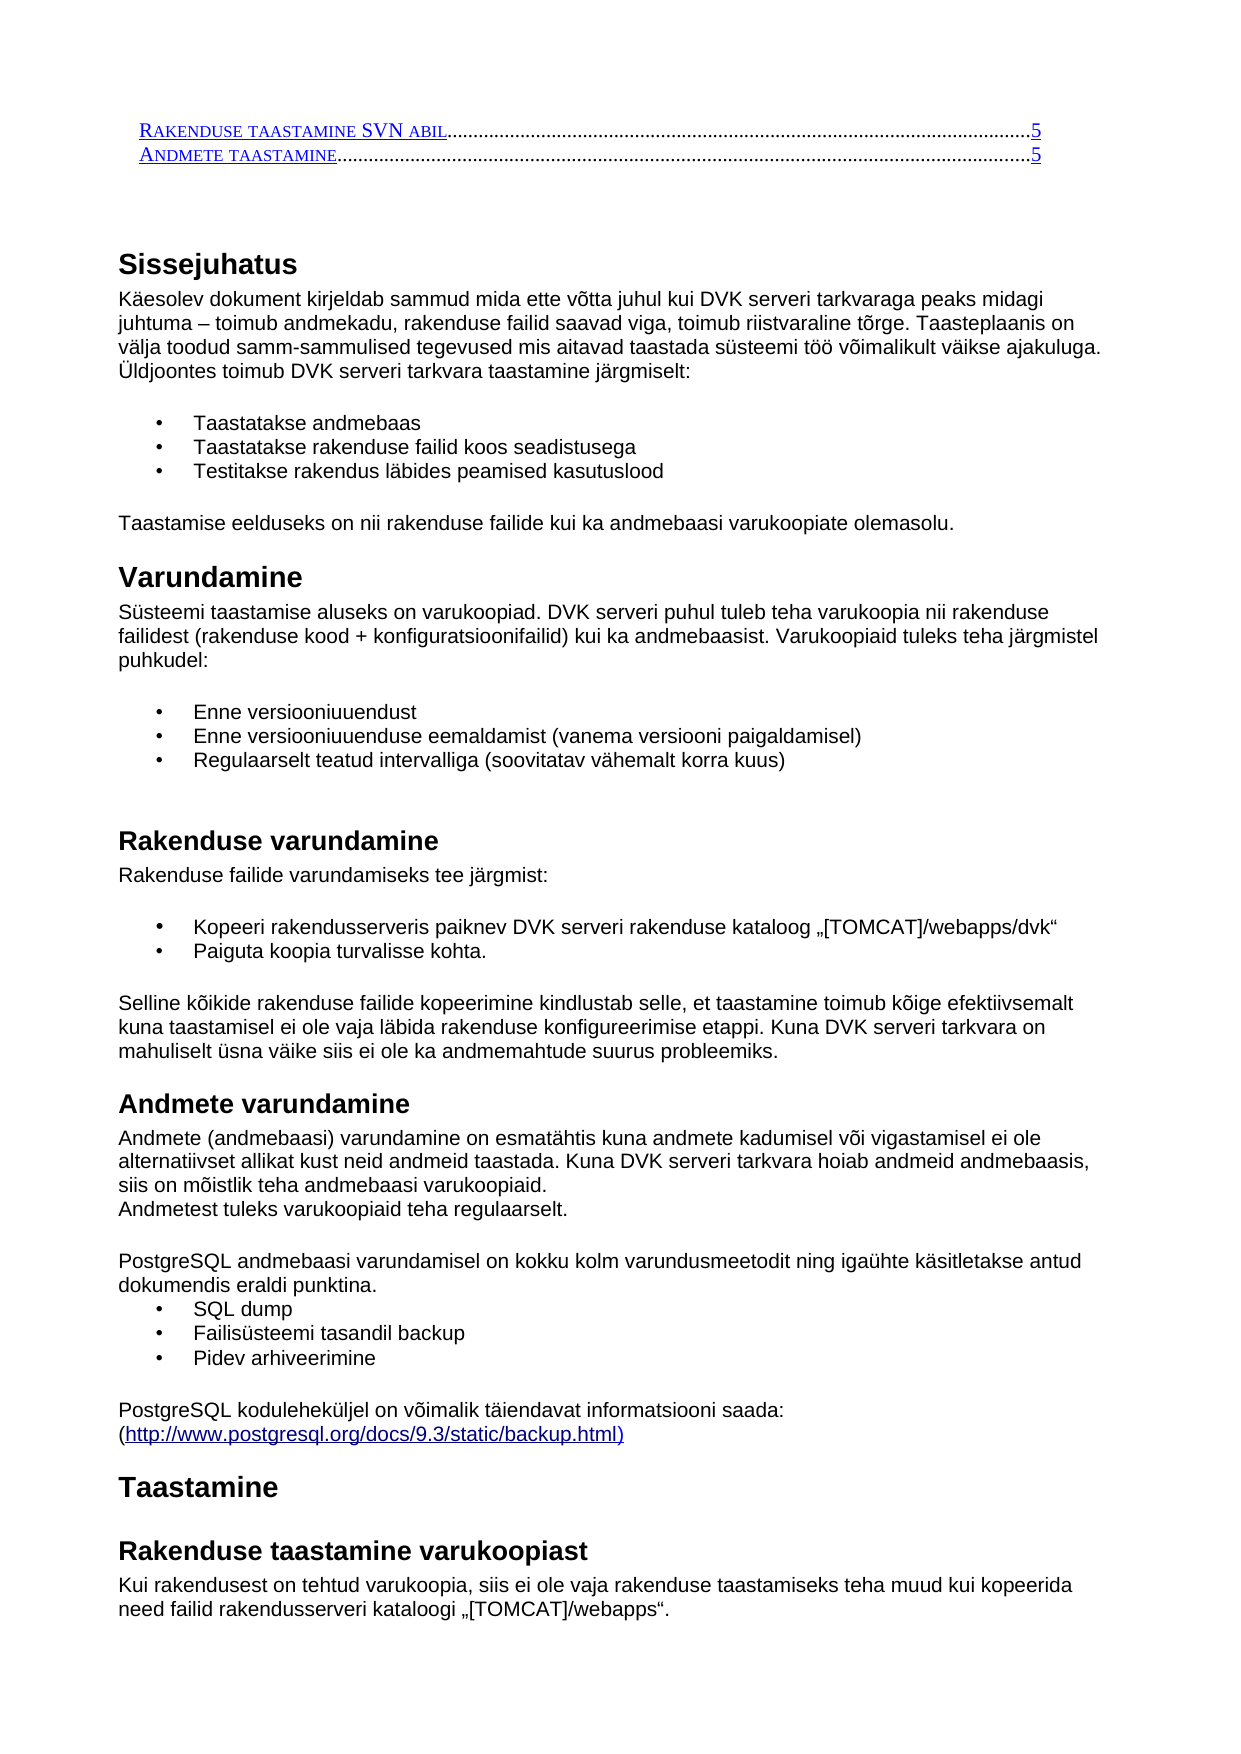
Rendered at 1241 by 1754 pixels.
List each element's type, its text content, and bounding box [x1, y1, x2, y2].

text Käesolev dokument kirjeldab sammud mida ette võtta juhul kui DVK serveri tarkvaraga peaks midagi juhtuma – toimub andmekadu, rakenduse failid saavad viga, toimub riistvaraline tõrge. Taasteplaanis on välja toodud samm-sammulised tegevused mis aitavad taastada süsteemi töö võimalikult väikse ajakuluga. Üldjoontes toimub DVK serveri tarkvara taastamine järgmiselt: [118, 287, 1122, 383]
list Regulaarselt teatud intervalliga (soovitatav vähemalt korra kuus) [156, 748, 1122, 772]
text Süsteemi taastamise aluseks on varukoopiad. DVK serveri puhul tuleb teha varukoopia nii rakenduse failidest (rakenduse kood + konfiguratsioonifailid) kui ka andmebaasist. Varukoopiaid tuleks teha järgmistel puhkudel: [118, 600, 1122, 672]
text Andmete (andmebaasi) varundamine on esmatähtis kuna andmete kadumisel või vigastamisel ei ole alternatiivset allikat kust neid andmeid taastada. Kuna DVK serveri tarkvara hoiab andmeid andmebaasis, siis on mõistlik teha andmebaasi varukoopiaid. [118, 1125, 1122, 1197]
text PostgreSQL andmebaasi varundamisel on kokku kolm varundusmeetodit ning igaühte käsitletakse antud dokumendis eraldi punktina. [118, 1249, 1122, 1297]
text Andmete varundamine [118, 1088, 1122, 1119]
list Failisüsteemi tasandil backup [156, 1321, 1122, 1345]
text Taastamine [118, 1470, 1122, 1504]
list Testitakse rakendus läbides peamised kasutuslood [156, 459, 1122, 483]
text Rakenduse taastamine SVN abil 5 [139, 118, 1122, 142]
text Andmete taastamine 5 [139, 142, 1122, 166]
list SQL dump [156, 1297, 1122, 1321]
list Pidev arhiveerimine [156, 1345, 1122, 1369]
text PostgreSQL koduleheküljel on võimalik täiendavat informatsiooni saada: (http://www.postgresql.org/docs/9.3/static/backup.html) [118, 1397, 1122, 1445]
list Paiguta koopia turvalisse kohta. [156, 939, 1122, 963]
text Kui rakendusest on tehtud varukoopia, siis ei ole vaja rakenduse taastamiseks teha muud kui kopeerida need failid rakendusserveri kataloogi „[TOMCAT]/webapps“. [118, 1573, 1122, 1621]
text Sissejuhatus [118, 247, 1122, 281]
list Taastatakse rakenduse failid koos seadistusega [156, 435, 1122, 459]
text Taastamise eelduseks on nii rakenduse failide kui ka andmebaasi varukoopiate olemasolu. [118, 511, 1122, 535]
text Andmetest tuleks varukoopiaid teha regulaarselt. [118, 1197, 1122, 1221]
list Taastatakse andmebaas [156, 411, 1122, 435]
list Kopeeri rakendusserveris paiknev DVK serveri rakenduse kataloog „[TOMCAT]/webapps/dvk“ [156, 914, 1122, 939]
text Rakenduse varundamine [118, 825, 1122, 856]
list Enne versiooniuuenduse eemaldamist (vanema versiooni paigaldamisel) [156, 724, 1122, 748]
text Selline kõikide rakenduse failide kopeerimine kindlustab selle, et taastamine toimub kõige efektiivsemalt kuna taastamisel ei ole vaja läbida rakenduse konfigureerimise etappi. Kuna DVK serveri tarkvara on mahuliselt üsna väike siis ei ole ka andmemahtude suurus probleemiks. [118, 991, 1122, 1063]
text Rakenduse taastamine varukoopiast [118, 1535, 1122, 1566]
list Enne versiooniuuendust [156, 700, 1122, 724]
text Rakenduse failide varundamiseks tee järgmist: [118, 862, 1122, 886]
text Varundamine [118, 560, 1122, 594]
